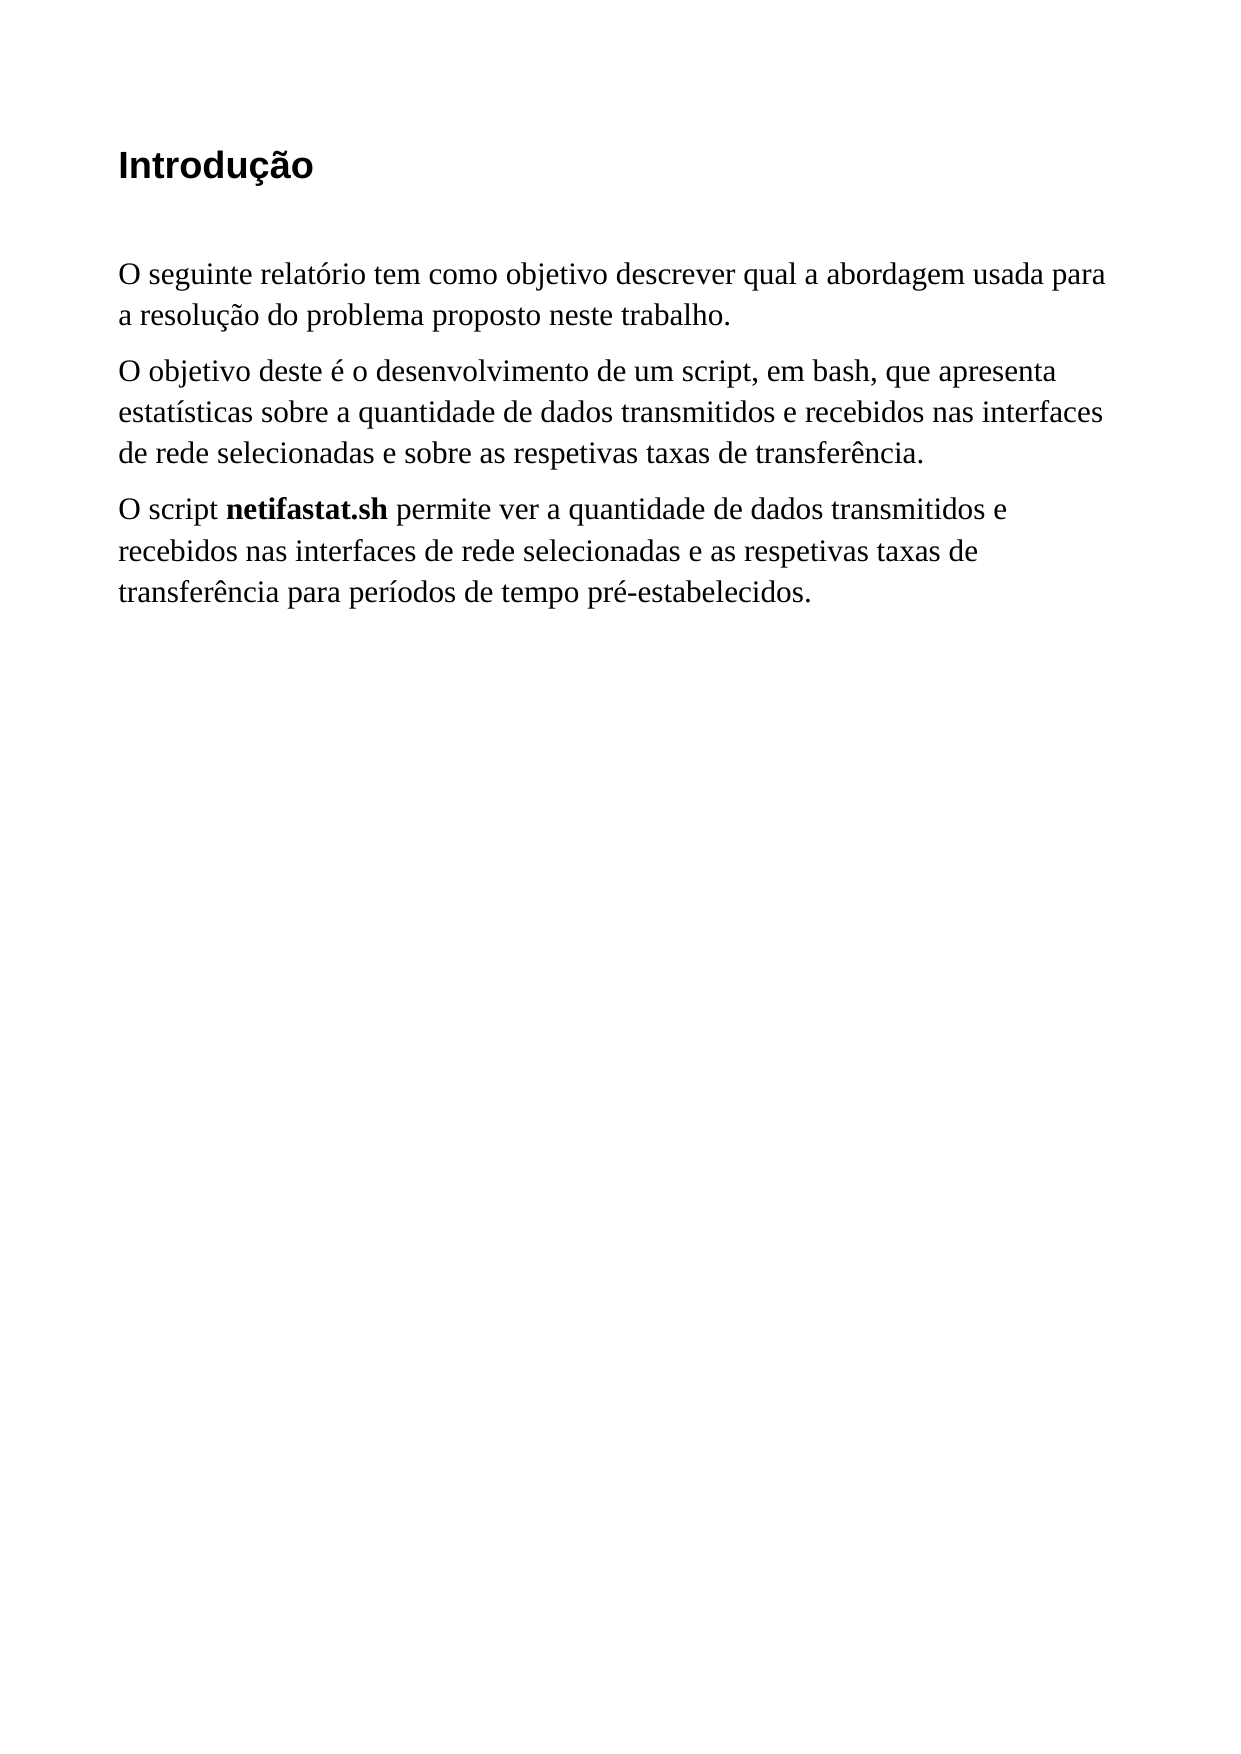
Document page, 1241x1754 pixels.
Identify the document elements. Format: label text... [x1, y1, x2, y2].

text O script netifastat.sh permite ver a quantidade de dados transmitidos e recebidos nas interfaces de rede selecionadas e as respetivas taxas de transferência para períodos de tempo pré-estabelecidos. [118, 491, 1122, 609]
subtitle Introdução [118, 143, 1122, 187]
text O objetivo deste é o desenvolvimento de um script, em bash, que apresenta estatísticas sobre a quantidade de dados transmitidos e recebidos nas interfaces de rede selecionadas e sobre as respetivas taxas de transferência. [118, 352, 1122, 471]
text O seguinte relatório tem como objetivo descrever qual a abordagem usada para a resolução do problema proposto neste trabalho. [118, 255, 1122, 332]
